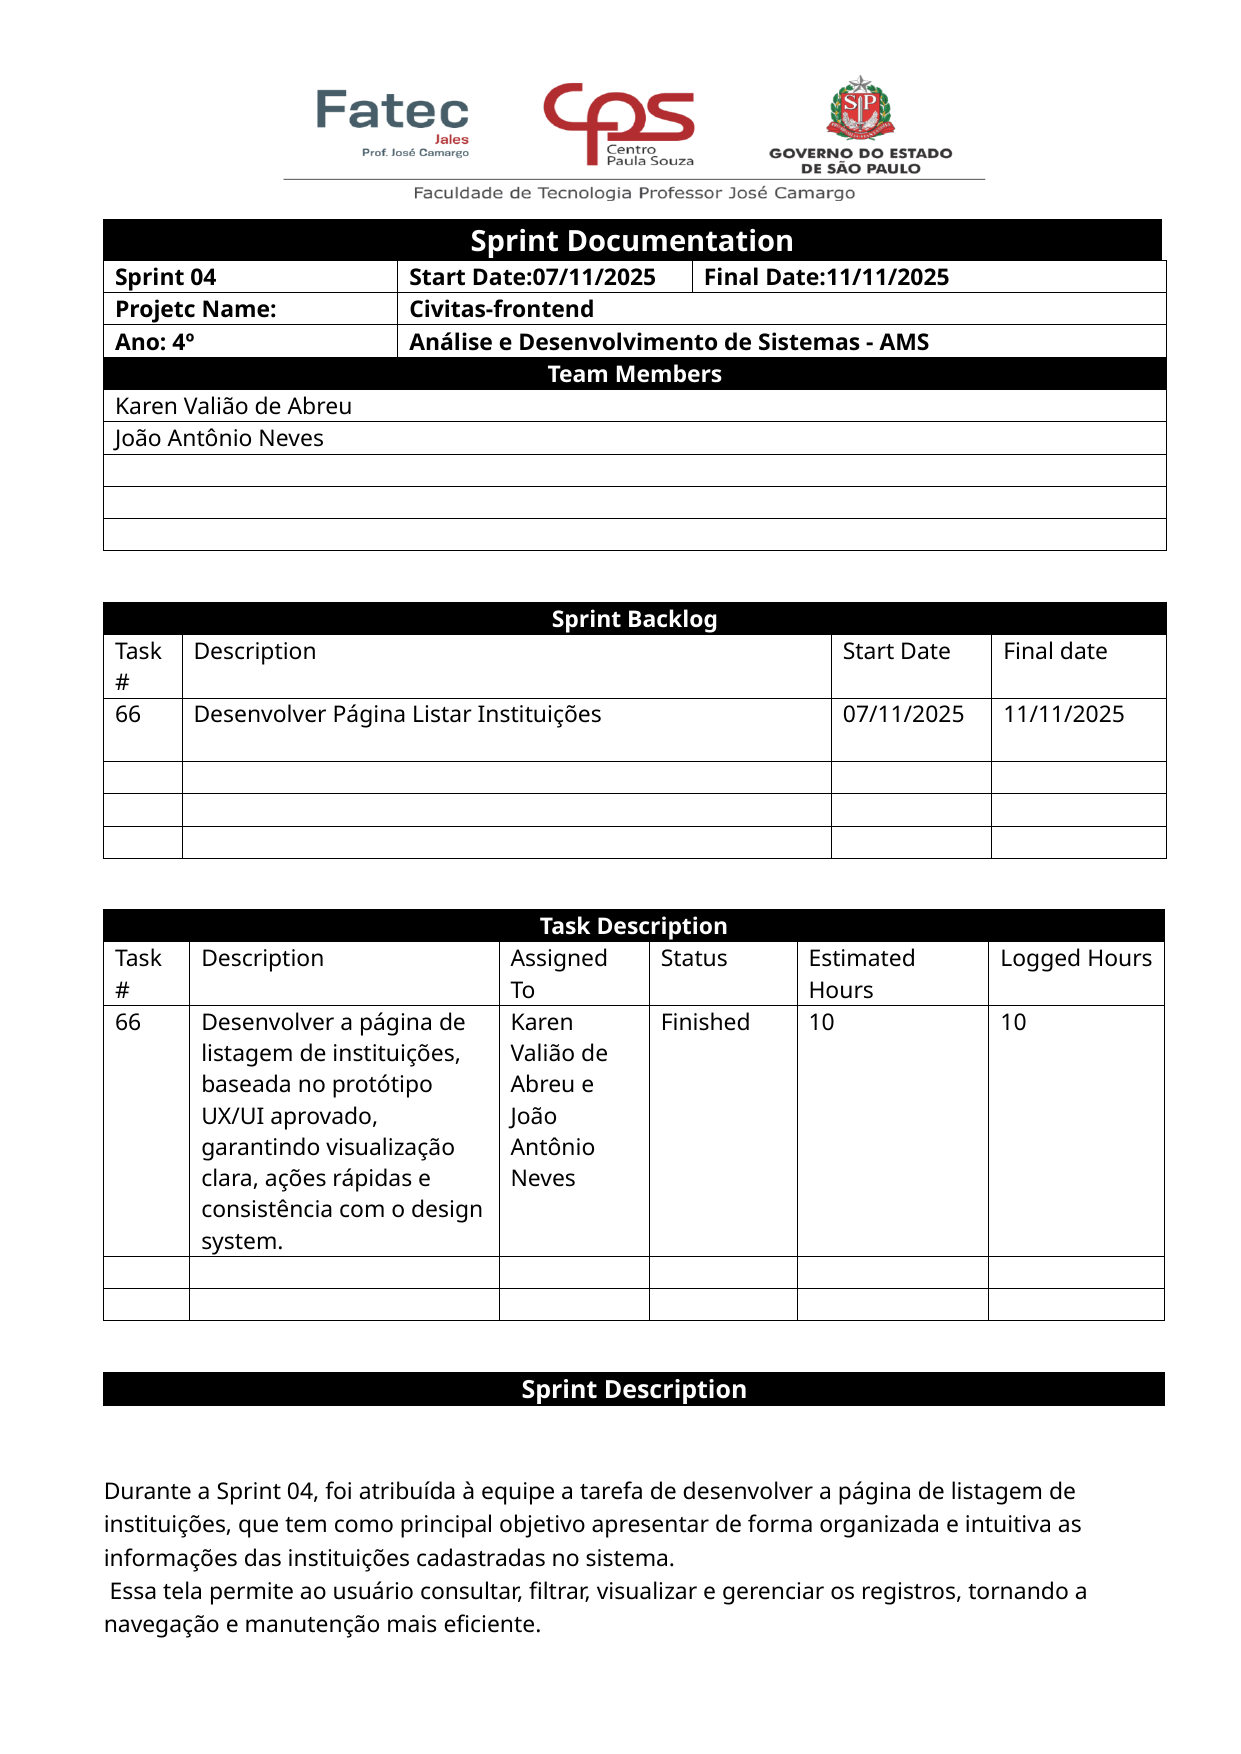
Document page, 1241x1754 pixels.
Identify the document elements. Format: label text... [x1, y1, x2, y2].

table_cell 66 [104, 1006, 189, 1256]
table_header [1162, 219, 1166, 260]
table_cell [832, 794, 991, 826]
table_cell [992, 827, 1166, 858]
table_cell [832, 827, 991, 858]
table_cell 66 [104, 699, 182, 761]
table_cell Final Date:11/11/2025 [693, 261, 1166, 292]
table_cell 10 [989, 1006, 1164, 1256]
table_cell [500, 1289, 649, 1320]
table_cell Description [190, 942, 499, 1005]
table_cell [104, 794, 182, 826]
table_header Task Description [104, 910, 1164, 941]
table_cell Desenvolver a página de listagem de instituições, baseada no protótipo UX/UI aprovado, garantindo visualização clara, ações rápidas e consistência com o design system. [190, 1006, 499, 1256]
table_cell [104, 455, 1166, 486]
table_cell [183, 794, 831, 826]
table_cell [989, 1257, 1164, 1288]
table_cell Task # [104, 942, 189, 1005]
table_cell Assigned To [500, 942, 649, 1005]
table_cell [183, 762, 831, 793]
table_cell Start Date [832, 635, 991, 697]
table_cell Start Date:07/11/2025 [398, 261, 692, 292]
table_cell Projetc Name: [104, 293, 397, 324]
table_cell Logged Hours [989, 942, 1164, 1005]
table_cell João Antônio Neves [104, 422, 1166, 453]
table_cell Estimated Hours [798, 942, 988, 1005]
table_cell [104, 487, 1166, 518]
table_cell Sprint 04 [104, 261, 397, 292]
table_cell [650, 1289, 797, 1320]
table_cell 11/11/2025 [992, 699, 1166, 761]
table_cell [104, 1257, 189, 1288]
table_cell Ano: 4º [104, 325, 397, 357]
table_cell [798, 1257, 988, 1288]
table_cell [190, 1257, 499, 1288]
table_cell 10 [798, 1006, 988, 1256]
table_cell Status [650, 942, 797, 1005]
table_cell [104, 827, 182, 858]
table_cell [992, 762, 1166, 793]
table_cell 07/11/2025 [832, 699, 991, 761]
table_cell Team Members [104, 358, 1166, 389]
table_cell Karen Valião de Abreu e João Antônio Neves [500, 1006, 649, 1256]
table_cell [104, 762, 182, 793]
table_cell [190, 1289, 499, 1320]
table_header Sprint Backlog [104, 603, 1166, 634]
table_cell Análise e Desenvolvimento de Sistemas - AMS [398, 325, 1166, 357]
table_cell [989, 1289, 1164, 1320]
table_cell [650, 1257, 797, 1288]
table_cell Task# [104, 635, 182, 697]
table_cell Finished [650, 1006, 797, 1256]
table_cell Description [183, 635, 831, 697]
table_cell [500, 1257, 649, 1288]
table_cell Final date [992, 635, 1166, 697]
table_cell [104, 1289, 189, 1320]
table_cell [832, 762, 991, 793]
table_cell Desenvolver Página Listar Instituições [183, 699, 831, 761]
table_cell [183, 827, 831, 858]
table_cell Karen Valião de Abreu [104, 390, 1166, 421]
table_cell [992, 794, 1166, 826]
table_cell Civitas-frontend [398, 293, 1166, 324]
text Sprint Description [103, 1372, 1165, 1406]
table_cell [104, 519, 1166, 550]
table_cell [798, 1289, 988, 1320]
text Durante a Sprint 04, foi atribuída à equipe a tarefa de desenvolver a página de listagem de instituições, que tem como principal objetivo apresentar de forma organizada e intuitiva as informações das instituições cadastradas no sistema. Essa tela permite ao usuário consultar, filtrar, visualizar e gerenciar os registros, tornando a navegação e manutenção mais eficiente. [103, 1475, 1165, 1640]
table_header Sprint Documentation [104, 220, 1161, 260]
